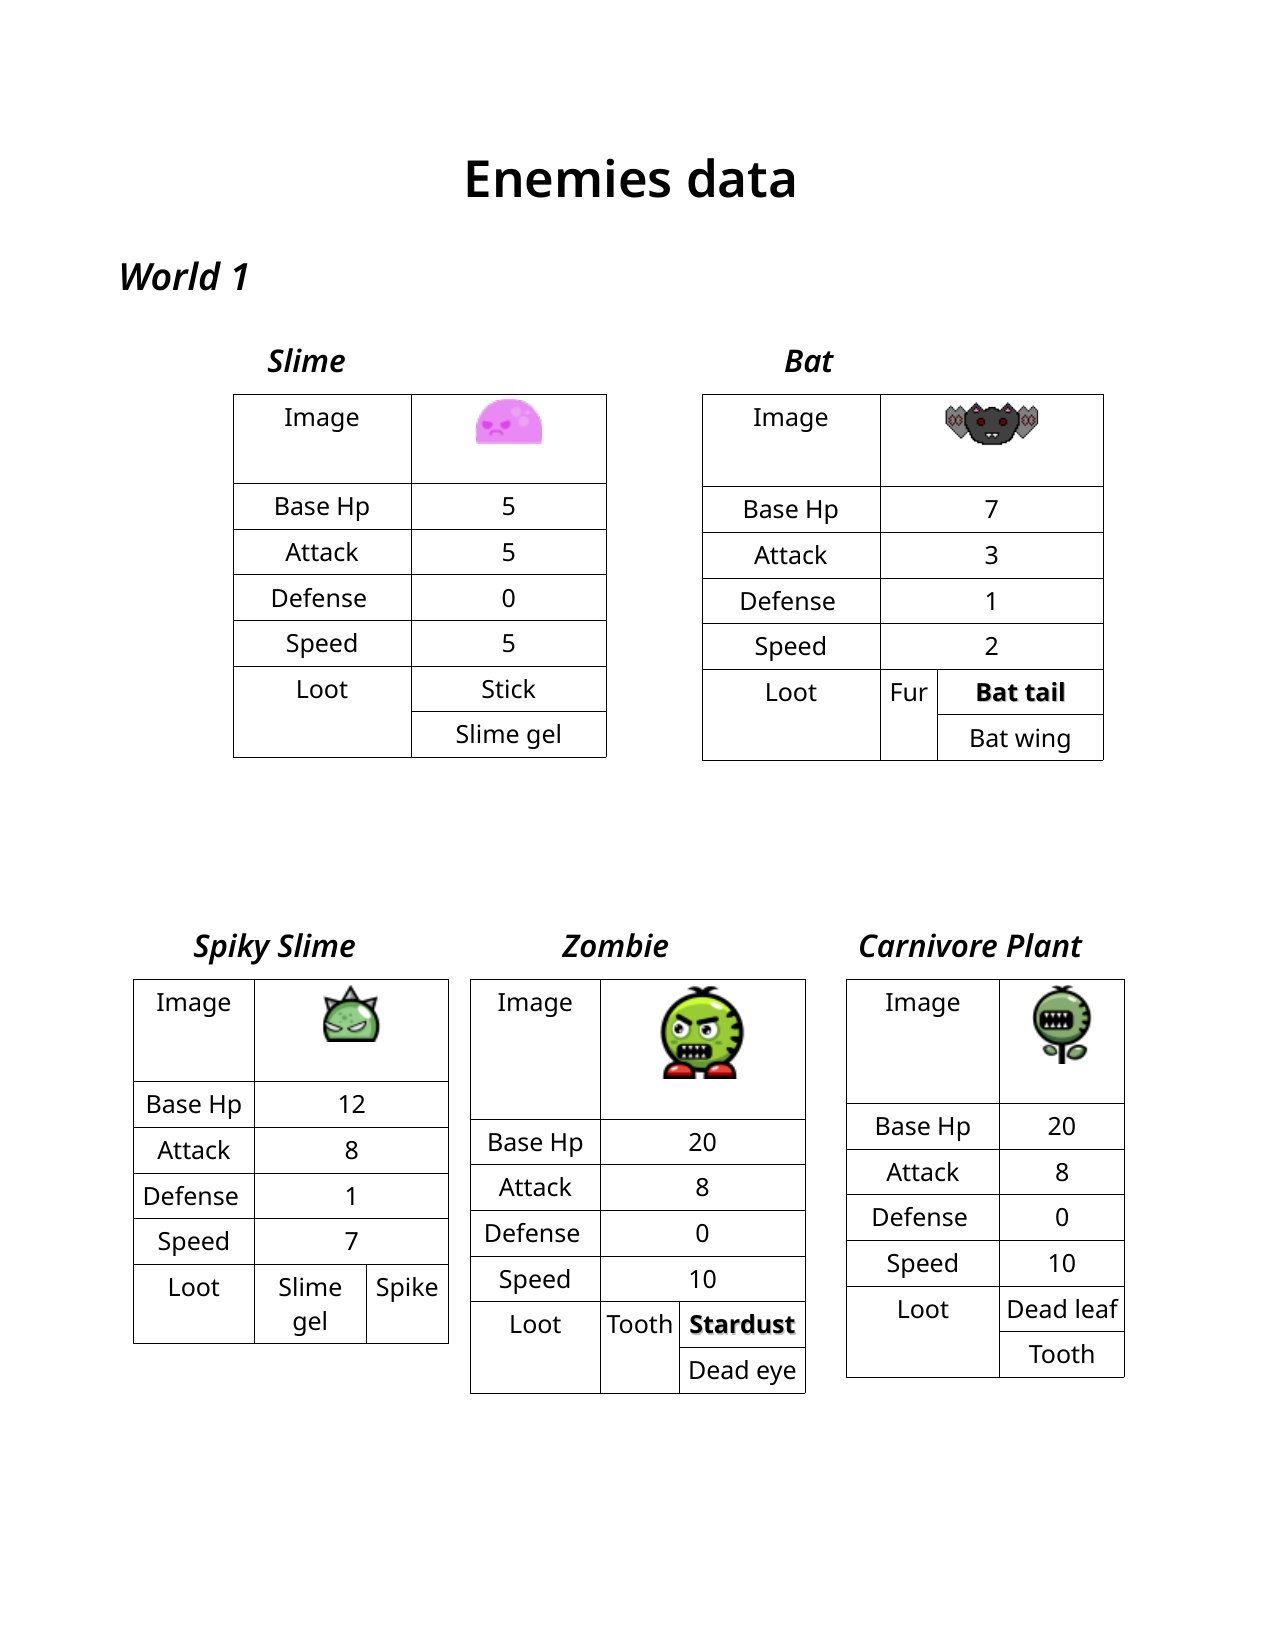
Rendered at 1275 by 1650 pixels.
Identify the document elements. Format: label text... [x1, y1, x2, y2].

table_header [255, 980, 448, 1081]
table_header [118, 400, 637, 790]
table_header [118, 979, 464, 1422]
table_cell Defense [847, 1195, 999, 1240]
subtitle Slime Bat [118, 339, 1157, 381]
table_cell Base Hp [234, 484, 411, 529]
table_cell 5 [412, 621, 606, 666]
table_header Image [471, 980, 600, 1119]
table_cell Loot [847, 1287, 999, 1377]
table_cell Fur [881, 670, 937, 760]
table_cell Slime gel [412, 712, 606, 757]
picture [475, 399, 543, 444]
table_cell Defense [134, 1174, 254, 1218]
table_cell 3 [881, 533, 1103, 577]
table_cell Stardust [680, 1302, 805, 1347]
table_cell 0 [412, 575, 606, 620]
table_cell Attack [134, 1128, 254, 1172]
picture [322, 985, 381, 1042]
table_cell Attack [847, 1150, 999, 1194]
subtitle Spiky Slime Zombie Carnivore Plant [118, 924, 1157, 967]
table_cell Bat wing [938, 715, 1103, 760]
table_cell 10 [1000, 1241, 1124, 1286]
table_cell 8 [601, 1165, 805, 1210]
picture [944, 399, 1039, 447]
table_cell 5 [412, 484, 606, 529]
picture [1032, 985, 1092, 1064]
table_cell Attack [471, 1165, 600, 1210]
table_cell 12 [255, 1082, 448, 1127]
table_cell Speed [471, 1257, 600, 1301]
table_cell 8 [1000, 1150, 1124, 1194]
table_cell Base Hp [134, 1082, 254, 1127]
subtitle Enemies data [118, 143, 1157, 213]
table_cell 20 [1000, 1104, 1124, 1149]
picture [659, 985, 746, 1079]
table_cell Loot [703, 670, 880, 760]
subtitle World 1 [118, 250, 1157, 301]
table_cell 1 [881, 579, 1103, 623]
table_cell Loot [134, 1265, 254, 1343]
table_cell Speed [234, 621, 411, 666]
table_cell Slime gel [255, 1265, 366, 1343]
table_header [881, 400, 1103, 486]
table_cell Tooth [601, 1302, 679, 1392]
table_cell Spike [367, 1265, 448, 1343]
table_cell Dead eye [680, 1348, 805, 1392]
table_cell Defense [471, 1211, 600, 1256]
table_cell 10 [601, 1257, 805, 1301]
table_cell Attack [703, 533, 880, 577]
table_cell Attack [234, 530, 411, 574]
table_cell 0 [601, 1211, 805, 1256]
table_cell Stick [412, 667, 606, 711]
table_header [607, 394, 637, 399]
table_cell Base Hp [847, 1104, 999, 1149]
table_cell 8 [255, 1128, 448, 1172]
table_header [1000, 980, 1124, 1103]
table_cell 1 [255, 1174, 448, 1218]
table_cell Base Hp [471, 1120, 600, 1164]
table_header [412, 400, 606, 483]
table_header Image [234, 395, 411, 483]
table_header [601, 980, 805, 1119]
table_cell 5 [412, 530, 606, 574]
table_cell Dead leaf [1000, 1287, 1124, 1331]
table_cell 7 [881, 487, 1103, 532]
table_header Image [134, 980, 254, 1081]
table_header Image [703, 395, 880, 486]
table_cell Base Hp [703, 487, 880, 532]
table_header [464, 979, 811, 1422]
table_header Image [847, 980, 999, 1103]
table_cell 0 [1000, 1195, 1124, 1240]
table_cell Bat tail [938, 670, 1103, 714]
table_cell Defense [234, 575, 411, 620]
table_header [811, 979, 1157, 1422]
table_header [638, 394, 702, 399]
table_header [412, 395, 606, 399]
table_cell 2 [881, 624, 1103, 669]
table_header [638, 400, 1157, 790]
table_header [118, 394, 233, 399]
table_cell Loot [471, 1302, 600, 1392]
table_header [1104, 394, 1157, 399]
table_cell Defense [703, 579, 880, 623]
table_cell Speed [847, 1241, 999, 1286]
table_cell Speed [134, 1219, 254, 1264]
table_cell 20 [601, 1120, 805, 1164]
table_cell Loot [234, 667, 411, 757]
table_header [881, 395, 1103, 399]
table_cell 7 [255, 1219, 448, 1264]
table_cell Tooth [1000, 1332, 1124, 1377]
table_cell Speed [703, 624, 880, 669]
